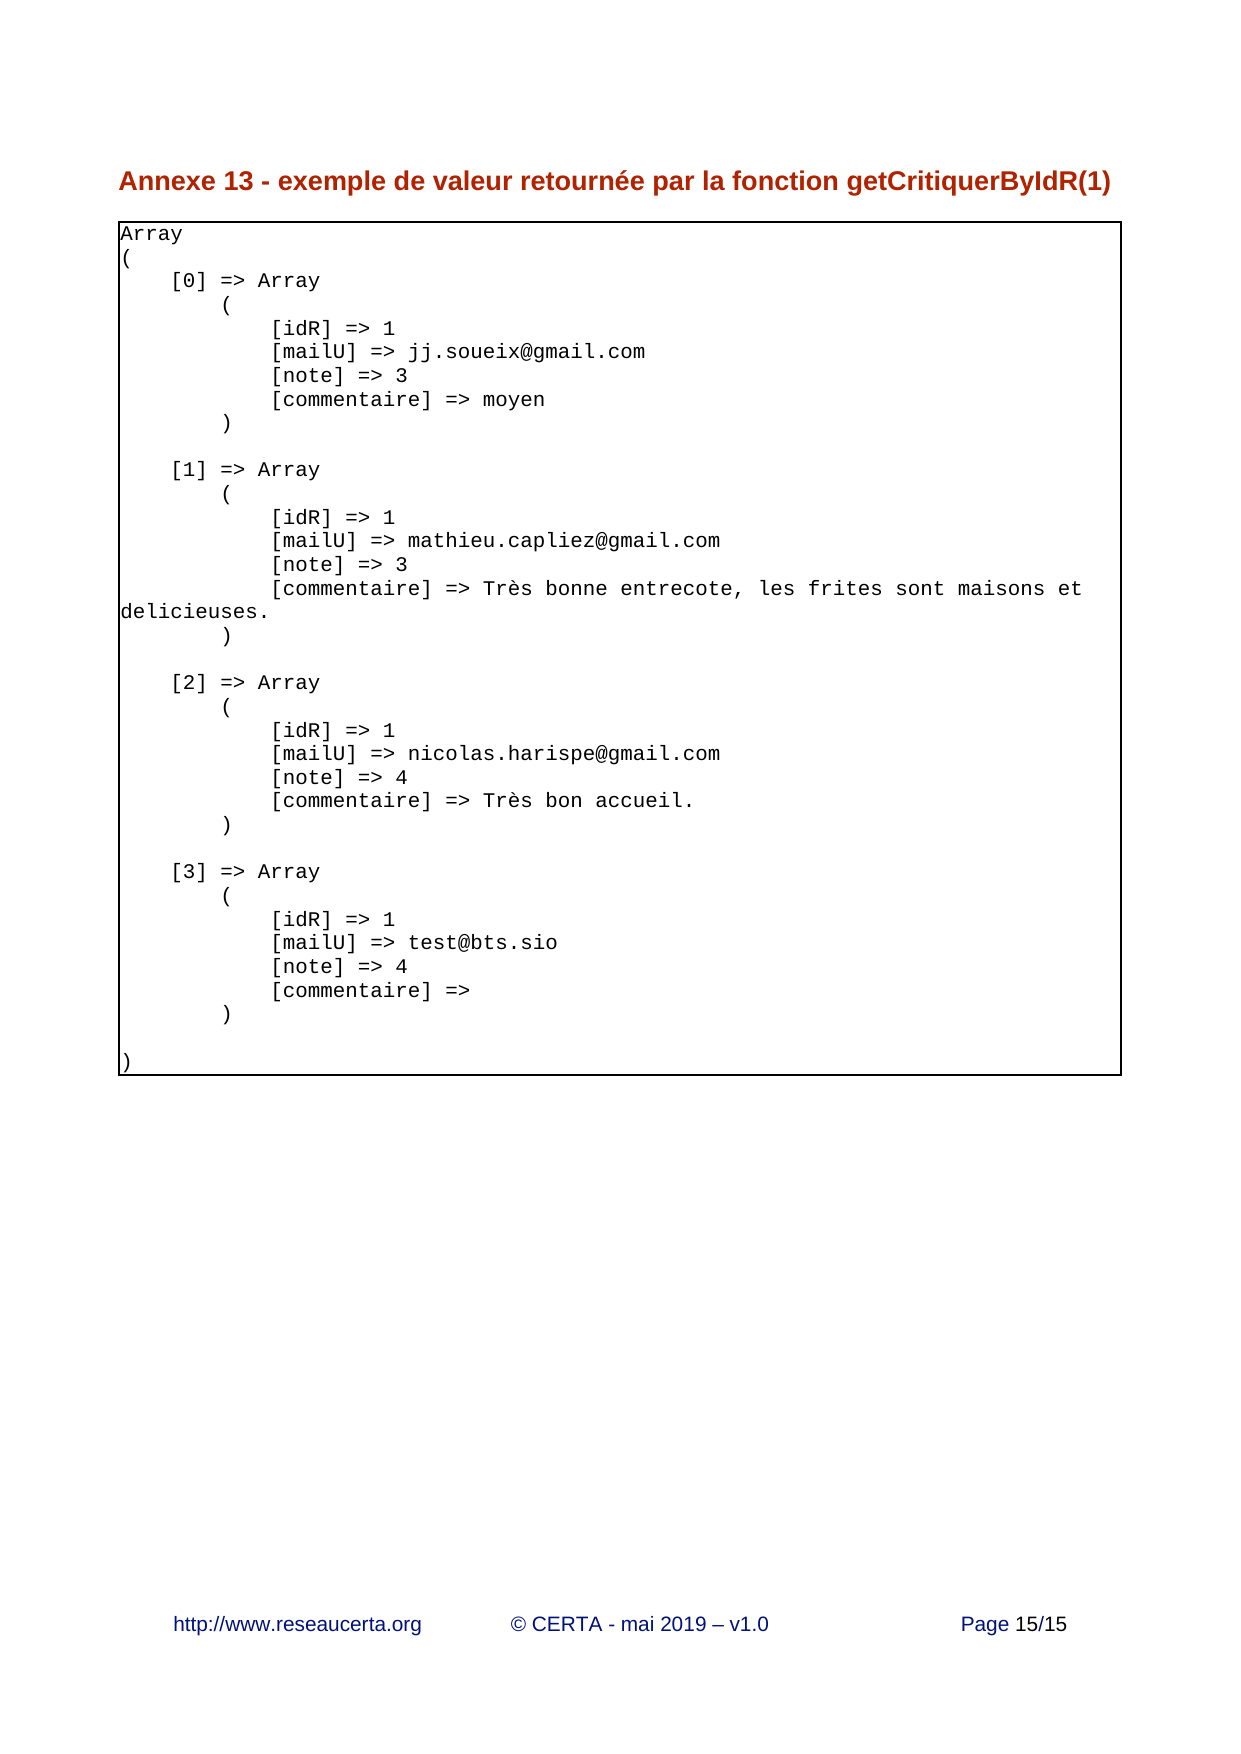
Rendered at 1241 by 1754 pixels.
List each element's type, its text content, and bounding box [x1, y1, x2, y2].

text Annexe 13 - exemple de valeur retournée par la fonction getCritiquerByIdR(1) [118, 165, 1122, 196]
text [idR] => 1 [120, 316, 1120, 339]
text [2] => Array [120, 670, 1120, 694]
text [mailU] => test@bts.sio [120, 930, 1120, 954]
text ) [120, 410, 1120, 436]
text [commentaire] => Très bonne entrecote, les frites sont maisons et delicieuses. [120, 576, 1120, 623]
text [idR] => 1 [120, 717, 1120, 741]
text [idR] => 1 [120, 505, 1120, 528]
text [mailU] => nicolas.harispe@gmail.com [120, 741, 1120, 765]
text ) [120, 812, 1120, 838]
text [note] => 3 [120, 363, 1120, 386]
text [1] => Array [120, 457, 1120, 481]
text ) [120, 1048, 1120, 1074]
text [note] => 3 [120, 552, 1120, 576]
text [3] => Array [120, 859, 1120, 883]
text ( [120, 883, 1120, 907]
text [commentaire] => [120, 978, 1120, 1001]
text [note] => 4 [120, 765, 1120, 788]
text [idR] => 1 [120, 907, 1120, 930]
text [commentaire] => Très bon accueil. [120, 788, 1120, 812]
text [mailU] => jj.soueix@gmail.com [120, 339, 1120, 363]
text ( [120, 292, 1120, 316]
text ( [120, 694, 1120, 717]
text ) [120, 623, 1120, 649]
text [note] => 4 [120, 954, 1120, 978]
text [commentaire] => moyen [120, 386, 1120, 410]
text ) [120, 1001, 1120, 1027]
text ( [120, 481, 1120, 505]
text [mailU] => mathieu.capliez@gmail.com [120, 528, 1120, 552]
text Array [120, 223, 1120, 244]
text ( [120, 244, 1120, 268]
text [0] => Array [120, 268, 1120, 292]
